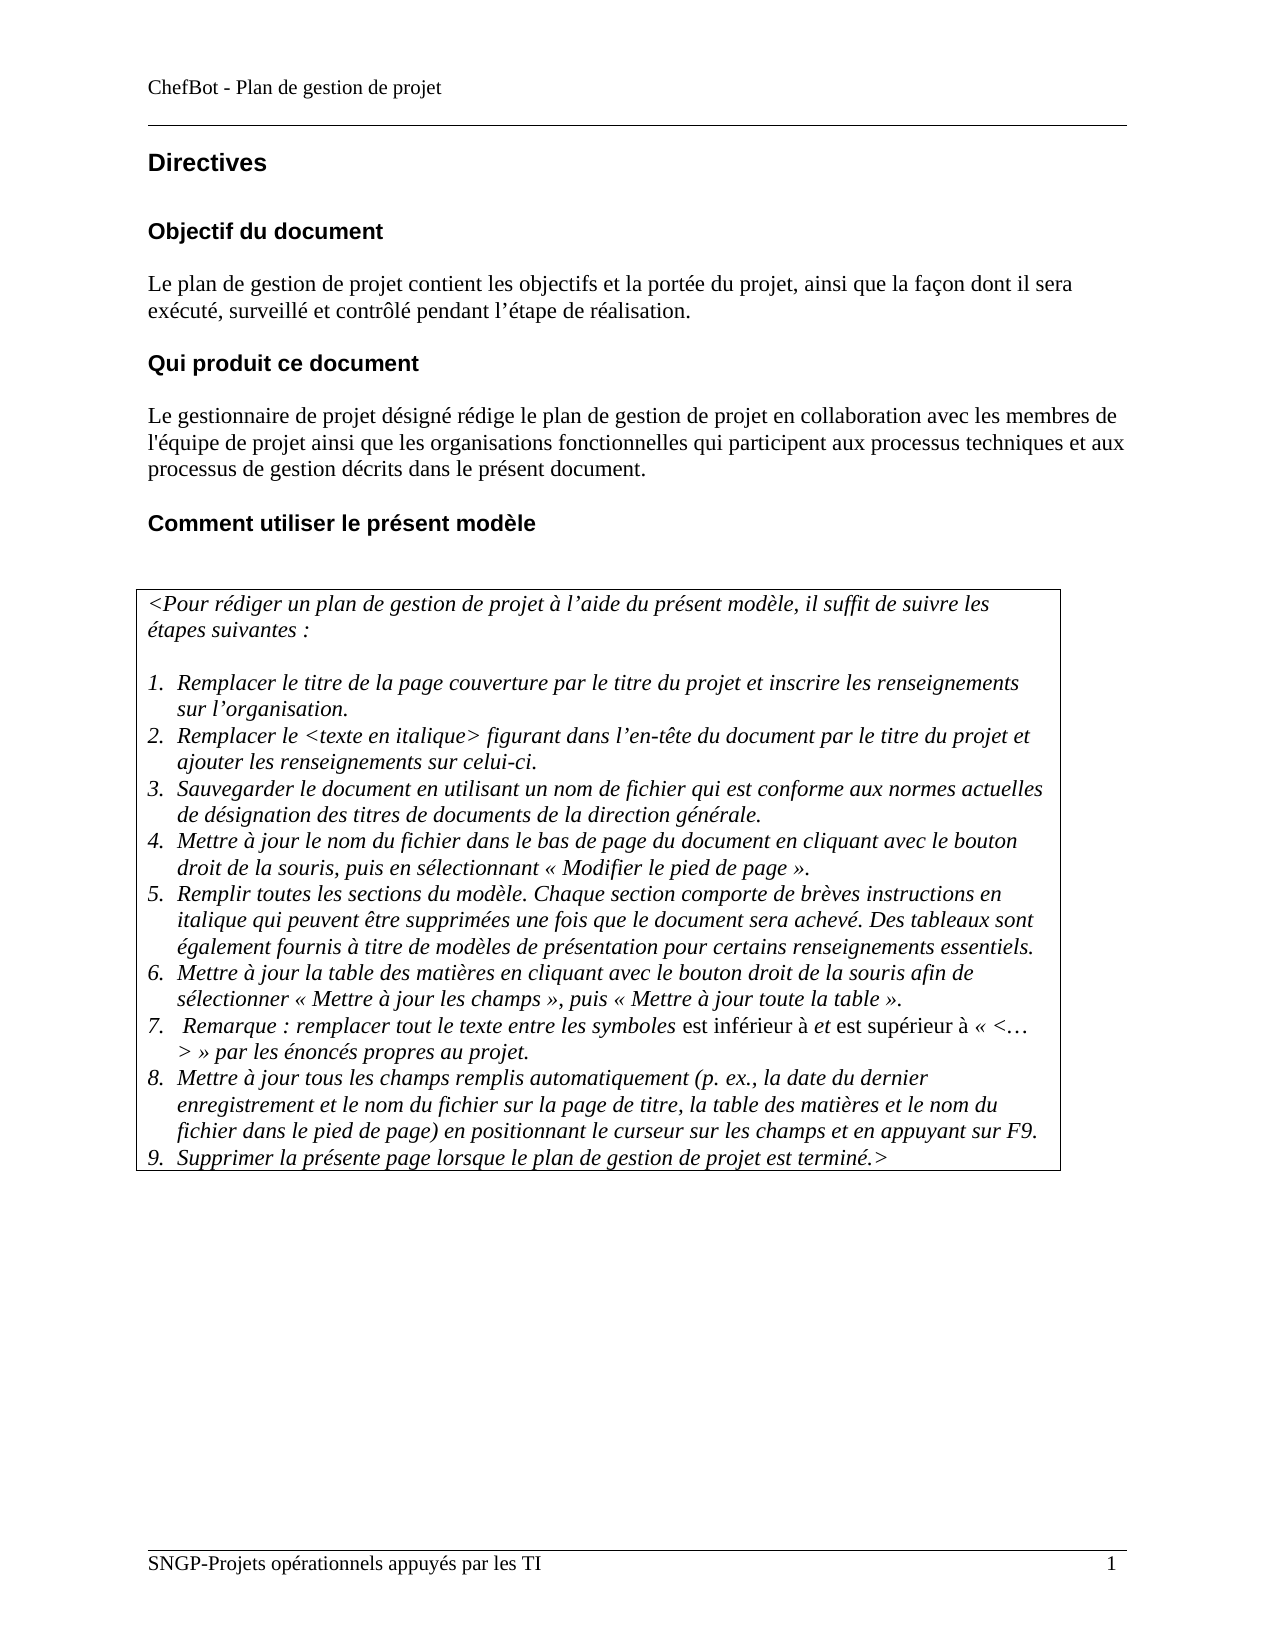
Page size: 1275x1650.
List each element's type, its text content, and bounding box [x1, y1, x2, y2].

table_header <Pour rédiger un plan de gestion de projet à l’aide du présent modèle, il suffit de suivre les étapes suivantes : Remplacer le titre de la page couverture par le titre du projet et inscrire les renseignements sur l’organisation. Remplacer le <texte en italique> figurant dans l’en-tête du document par le titre du projet et ajouter les renseignements sur celui-ci. Sauvegarder le document en utilisant un nom de fichier qui est conforme aux normes actuelles de désignation des titres de documents de la direction générale. Mettre à jour le nom du fichier dans le bas de page du document en cliquant avec le bouton droit de la souris, puis en sélectionnant « Modifier le pied de page ». Remplir toutes les sections du modèle. Chaque section comporte de brèves instructions en italique qui peuvent être supprimées une fois que le document sera achevé. Des tableaux sont également fournis à titre de modèles de présentation pour certains renseignements essentiels. Mettre à jour la table des matières en cliquant avec le bouton droit de la souris afin de sélectionner « Mettre à jour les champs », puis « Mettre à jour toute la table ». Remarque : remplacer tout le texte entre les symboles est inférieur à et est supérieur à « <…> » par les énoncés propres au projet. Mettre à jour tous les champs remplis automatiquement (p. ex., la date du dernier enregistrement et le nom du fichier sur la page de titre, la table des matières et le nom du fichier dans le pied de page) en positionnant le curseur sur les champs et en appuyant sur F9. Supprimer la présente page lorsque le plan de gestion de projet est terminé.> [137, 590, 1060, 1170]
text Le plan de gestion de projet contient les objectifs et la portée du projet, ainsi que la façon dont il sera exécuté, surveillé et contrôlé pendant l’étape de réalisation. [148, 270, 1127, 323]
text Qui produit ce document [148, 349, 1127, 376]
text Objectif du document [148, 218, 1127, 244]
text Comment utiliser le présent modèle [148, 510, 1127, 536]
text Directives [148, 148, 1127, 176]
text Le gestionnaire de projet désigné rédige le plan de gestion de projet en collaboration avec les membres de l'équipe de projet ainsi que les organisations fonctionnelles qui participent aux processus techniques et aux processus de gestion décrits dans le présent document. [148, 402, 1127, 481]
